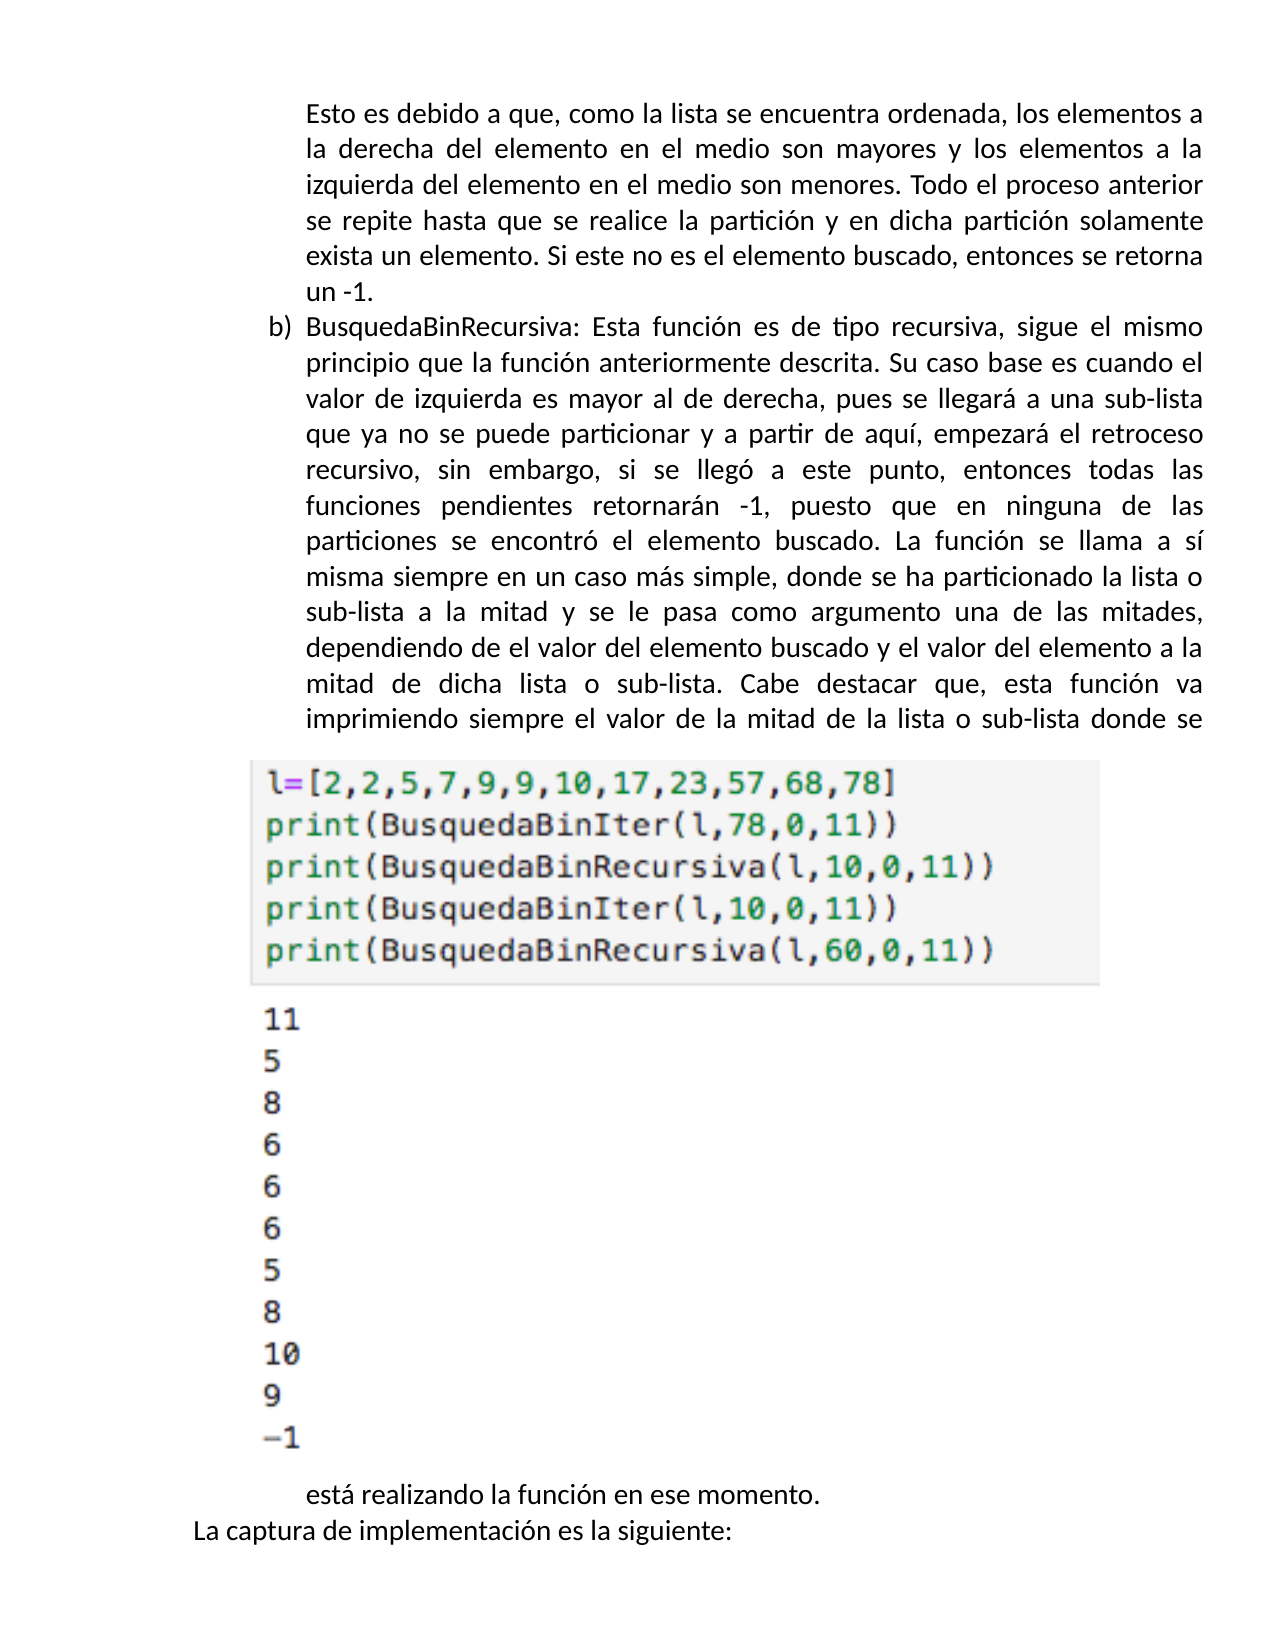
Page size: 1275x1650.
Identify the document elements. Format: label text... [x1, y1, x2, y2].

text La captura de implementación es la siguiente: [193, 1512, 1205, 1547]
list BusquedaBinRecursiva: Esta función es de tipo recursiva, sigue el mismo principio que la función anteriormente descrita. Su caso base es cuando el valor de izquierda es mayor al de derecha, pues se llegará a una sub-lista que ya no se puede particionar y a partir de aquí, empezará el retroceso recursivo, sin embargo, si se llegó a este punto, entonces todas las funciones pendientes retornarán -1, puesto que en ninguna de las particiones se encontró el elemento buscado. La función se llama a sí misma siempre en un caso más simple, donde se ha particionado la lista o sub-lista a la mitad y se le pasa como argumento una de las mitades, dependiendo de el valor del elemento buscado y el valor del elemento a la mitad de dicha lista o sub-lista. Cabe destacar que, esta función va imprimiendo siempre el valor de la mitad de la lista o sub-lista donde se está realizando la función en ese momento. [268, 308, 1205, 1512]
text Esto es debido a que, como la lista se encuentra ordenada, los elementos a la derecha del elemento en el medio son mayores y los elementos a la izquierda del elemento en el medio son menores. Todo el proceso anterior se repite hasta que se realice la partición y en dicha partición solamente exista un elemento. Si este no es el elemento buscado, entonces se retorna un -1. [306, 95, 1205, 308]
